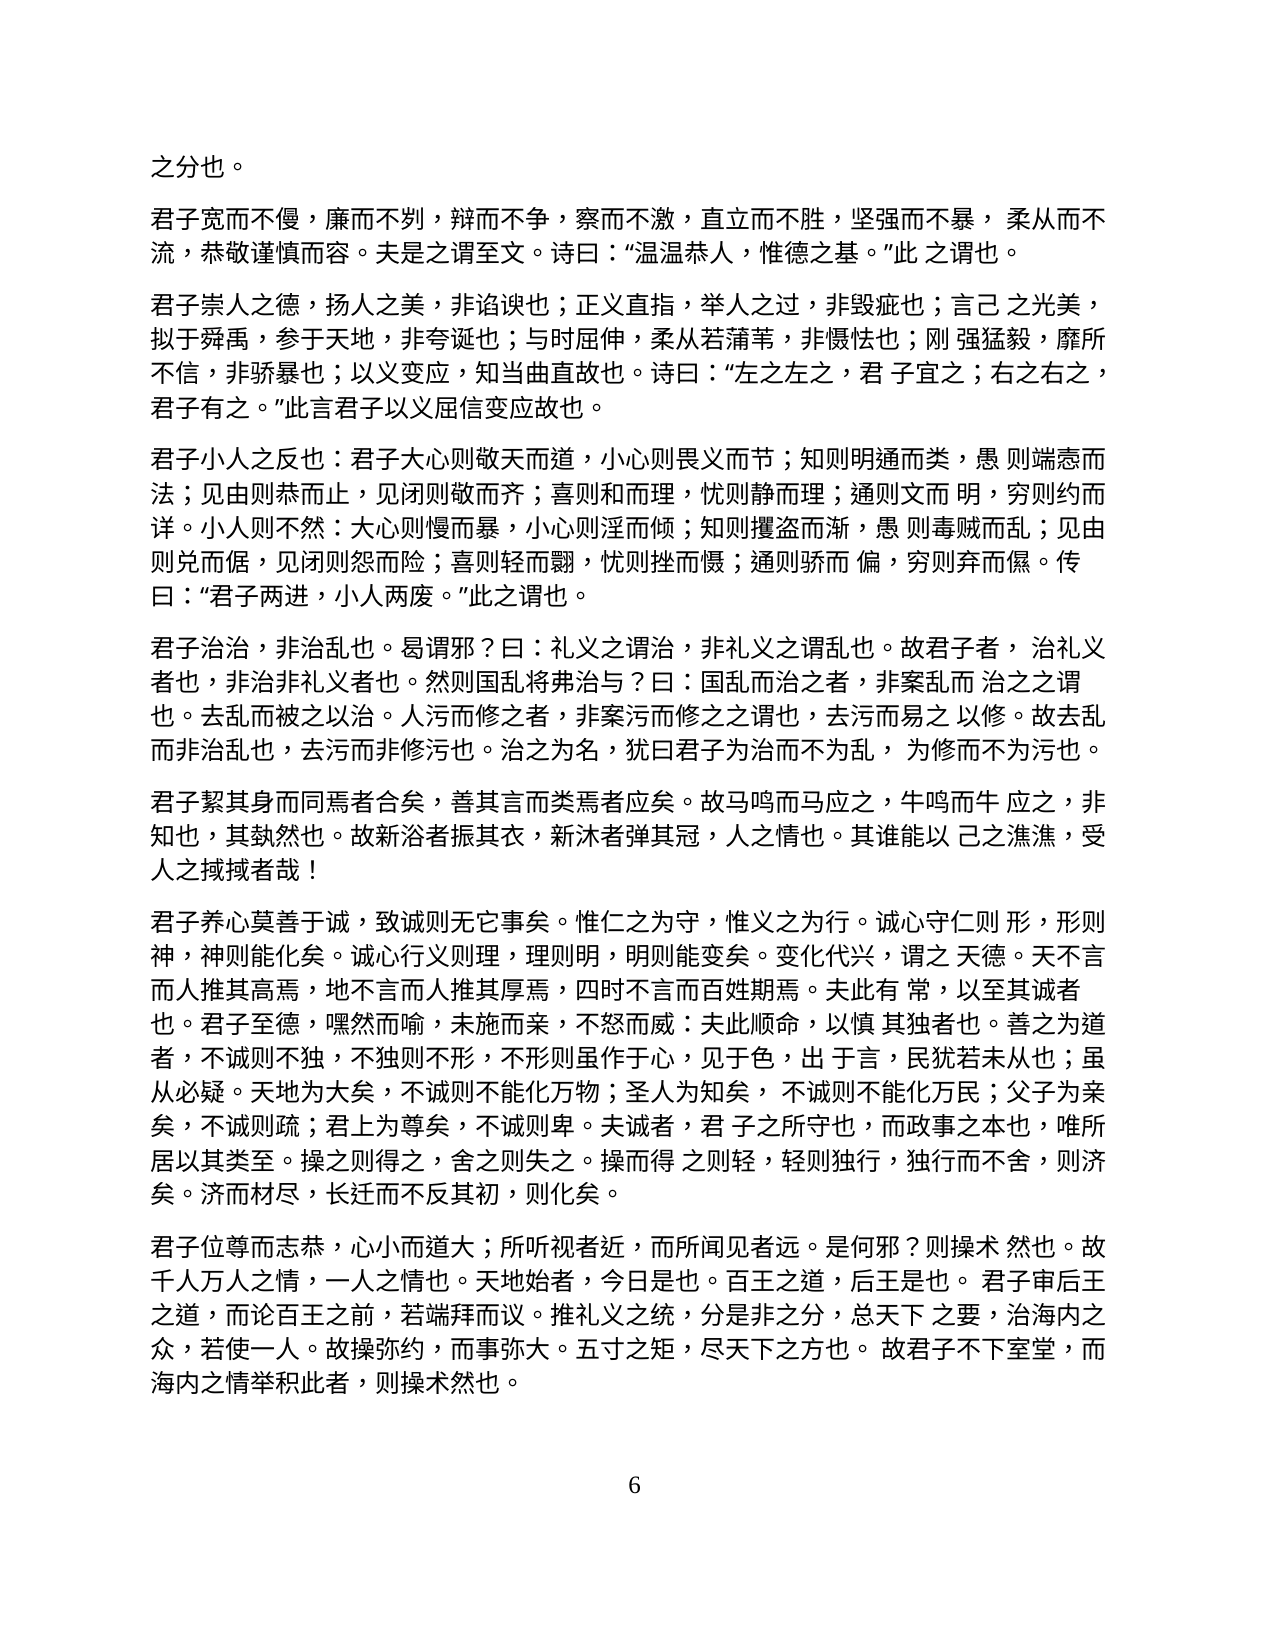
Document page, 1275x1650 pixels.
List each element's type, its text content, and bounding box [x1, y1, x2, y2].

text 君子絜其身而同焉者合矣，善其言而类焉者应矣。故马鸣而马应之，牛鸣而牛 应之，非知也，其埶然也。故新浴者振其衣，新沐者弹其冠，人之情也。其谁能以 己之潐潐，受人之掝掝者哉！ [150, 784, 1125, 887]
text 之分也。 [150, 150, 1125, 184]
text 君子治治，非治乱也。曷谓邪？曰：礼义之谓治，非礼义之谓乱也。故君子者， 治礼义者也，非治非礼义者也。然则国乱将弗治与？曰：国乱而治之者，非案乱而 治之之谓也。去乱而被之以治。人污而修之者，非案污而修之之谓也，去污而易之 以修。故去乱而非治乱也，去污而非修污也。治之为名，犹曰君子为治而不为乱， 为修而不为污也。 [150, 630, 1125, 767]
text 君子崇人之德，扬人之美，非谄谀也；正义直指，举人之过，非毁疵也；言己 之光美，拟于舜禹，参于天地，非夸诞也；与时屈伸，柔从若蒲苇，非慑怯也；刚 强猛毅，靡所不信，非骄暴也；以义变应，知当曲直故也。诗曰：“左之左之，君 子宜之；右之右之，君子有之。”此言君子以义屈信变应故也。 [150, 288, 1125, 424]
text 君子小人之反也：君子大心则敬天而道，小心则畏义而节；知则明通而类，愚 则端悫而法；见由则恭而止，见闭则敬而齐；喜则和而理，忧则静而理；通则文而 明，穷则约而详。小人则不然：大心则慢而暴，小心则淫而倾；知则攫盗而渐，愚 则毒贼而乱；见由则兑而倨，见闭则怨而险；喜则轻而翾，忧则挫而慑；通则骄而 偏，穷则弃而儑。传曰：“君子两进，小人两废。”此之谓也。 [150, 442, 1125, 612]
text 君子宽而不僈，廉而不刿，辩而不争，察而不激，直立而不胜，坚强而不暴， 柔从而不流，恭敬谨慎而容。夫是之谓至文。诗曰：“温温恭人，惟德之基。”此 之谓也。 [150, 202, 1125, 270]
text 君子位尊而志恭，心小而道大；所听视者近，而所闻见者远。是何邪？则操术 然也。故千人万人之情，一人之情也。天地始者，今日是也。百王之道，后王是也。 君子审后王之道，而论百王之前，若端拜而议。推礼义之统，分是非之分，总天下 之要，治海内之众，若使一人。故操弥约，而事弥大。五寸之矩，尽天下之方也。 故君子不下室堂，而海内之情举积此者，则操术然也。 [150, 1229, 1125, 1399]
text 君子养心莫善于诚，致诚则无它事矣。惟仁之为守，惟义之为行。诚心守仁则 形，形则神，神则能化矣。诚心行义则理，理则明，明则能变矣。变化代兴，谓之 天德。天不言而人推其高焉，地不言而人推其厚焉，四时不言而百姓期焉。夫此有 常，以至其诚者也。君子至德，嘿然而喻，未施而亲，不怒而威：夫此顺命，以慎 其独者也。善之为道者，不诚则不独，不独则不形，不形则虽作于心，见于色，出 于言，民犹若未从也；虽从必疑。天地为大矣，不诚则不能化万物；圣人为知矣， 不诚则不能化万民；父子为亲矣，不诚则疏；君上为尊矣，不诚则卑。夫诚者，君 子之所守也，而政事之本也，唯所居以其类至。操之则得之，舍之则失之。操而得 之则轻，轻则独行，独行而不舍，则济矣。济而材尽，长迁而不反其初，则化矣。 [150, 905, 1125, 1211]
